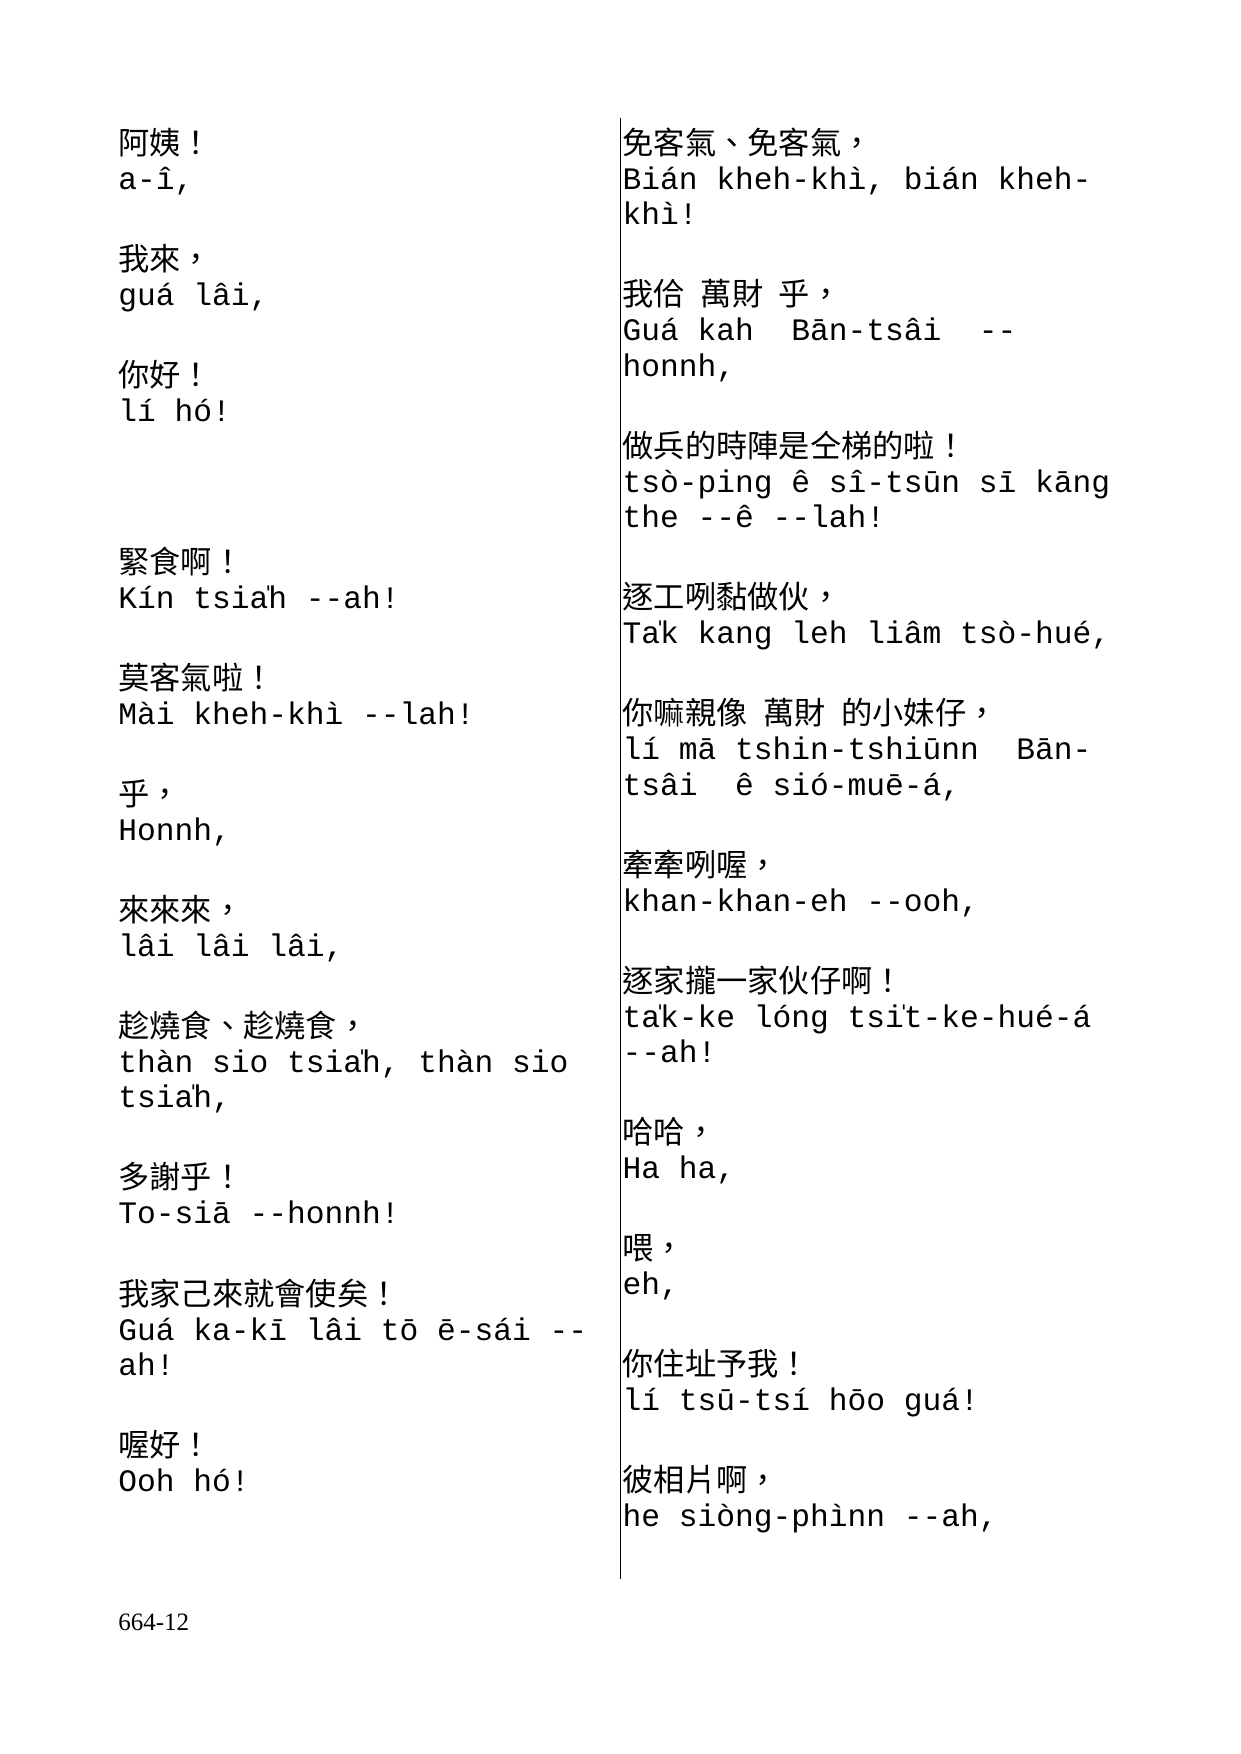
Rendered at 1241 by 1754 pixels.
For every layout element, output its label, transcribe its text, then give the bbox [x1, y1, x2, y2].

text lâi lâi lâi, [118, 930, 618, 966]
text eh, [622, 1269, 1122, 1304]
text tsò-ping ê sî-tsūn sī kāng the --ê --lah! [622, 466, 1122, 537]
text 你住址予我！ [622, 1339, 1122, 1385]
text a-î, [118, 163, 618, 199]
text 你好！ [118, 350, 618, 395]
text guá lâi, [118, 279, 618, 315]
text 做兵的時陣是仝梯的啦！ [622, 421, 1122, 466]
text lí tsū-tsí hōo guá! [622, 1385, 1122, 1420]
text thàn sio tsia̍h, thàn sio tsia̍h, [118, 1046, 618, 1117]
text lí mā tshin-tshiūnn Bān-tsâi ê sió-muē-á, [622, 734, 1122, 804]
text lí hó! [118, 395, 618, 431]
text To-siā --honnh! [118, 1198, 618, 1233]
text Ha ha, [622, 1153, 1122, 1188]
text 緊食啊！ [118, 537, 618, 582]
text khan-khan-eh --ooh, [622, 885, 1122, 921]
text Honnh, [118, 814, 618, 850]
text 逐家攏一家伙仔啊！ [622, 956, 1122, 1001]
text 我來， [118, 234, 618, 279]
text 我家己來就會使矣！ [118, 1269, 618, 1314]
text Mài kheh-khì --lah! [118, 698, 618, 734]
text 喂， [622, 1223, 1122, 1269]
text 莫客氣啦！ [118, 653, 618, 698]
text Ta̍k kang leh liâm tsò-hué, [622, 618, 1122, 653]
text 逐工咧黏做伙， [622, 572, 1122, 618]
text ta̍k-ke lóng tsi̍t-ke-hué-á --ah! [622, 1001, 1122, 1072]
text he siòng-phìnn --ah, [622, 1501, 1122, 1536]
text Ooh hó! [118, 1465, 618, 1501]
text Guá kah Bān-tsâi --honnh, [622, 315, 1122, 386]
text 哈哈， [622, 1107, 1122, 1153]
text Bián kheh-khì, bián kheh-khì! [622, 163, 1122, 234]
text 來來來， [118, 885, 618, 930]
text 阿姨！ [118, 118, 618, 163]
text 牽牽咧喔， [622, 840, 1122, 885]
text 喔好！ [118, 1420, 618, 1465]
text Kín tsia̍h --ah! [118, 582, 618, 618]
text 你嘛親像 萬財 的小妹仔， [622, 688, 1122, 734]
text Guá ka-kī lâi tō ē-sái --ah! [118, 1314, 618, 1385]
text 乎， [118, 769, 618, 814]
text 我佮 萬財 乎， [622, 269, 1122, 315]
text 多謝乎！ [118, 1153, 618, 1198]
text 趁燒食、趁燒食， [118, 1001, 618, 1046]
text 免客氣、免客氣， [622, 118, 1122, 163]
text 彼相片啊， [622, 1456, 1122, 1501]
